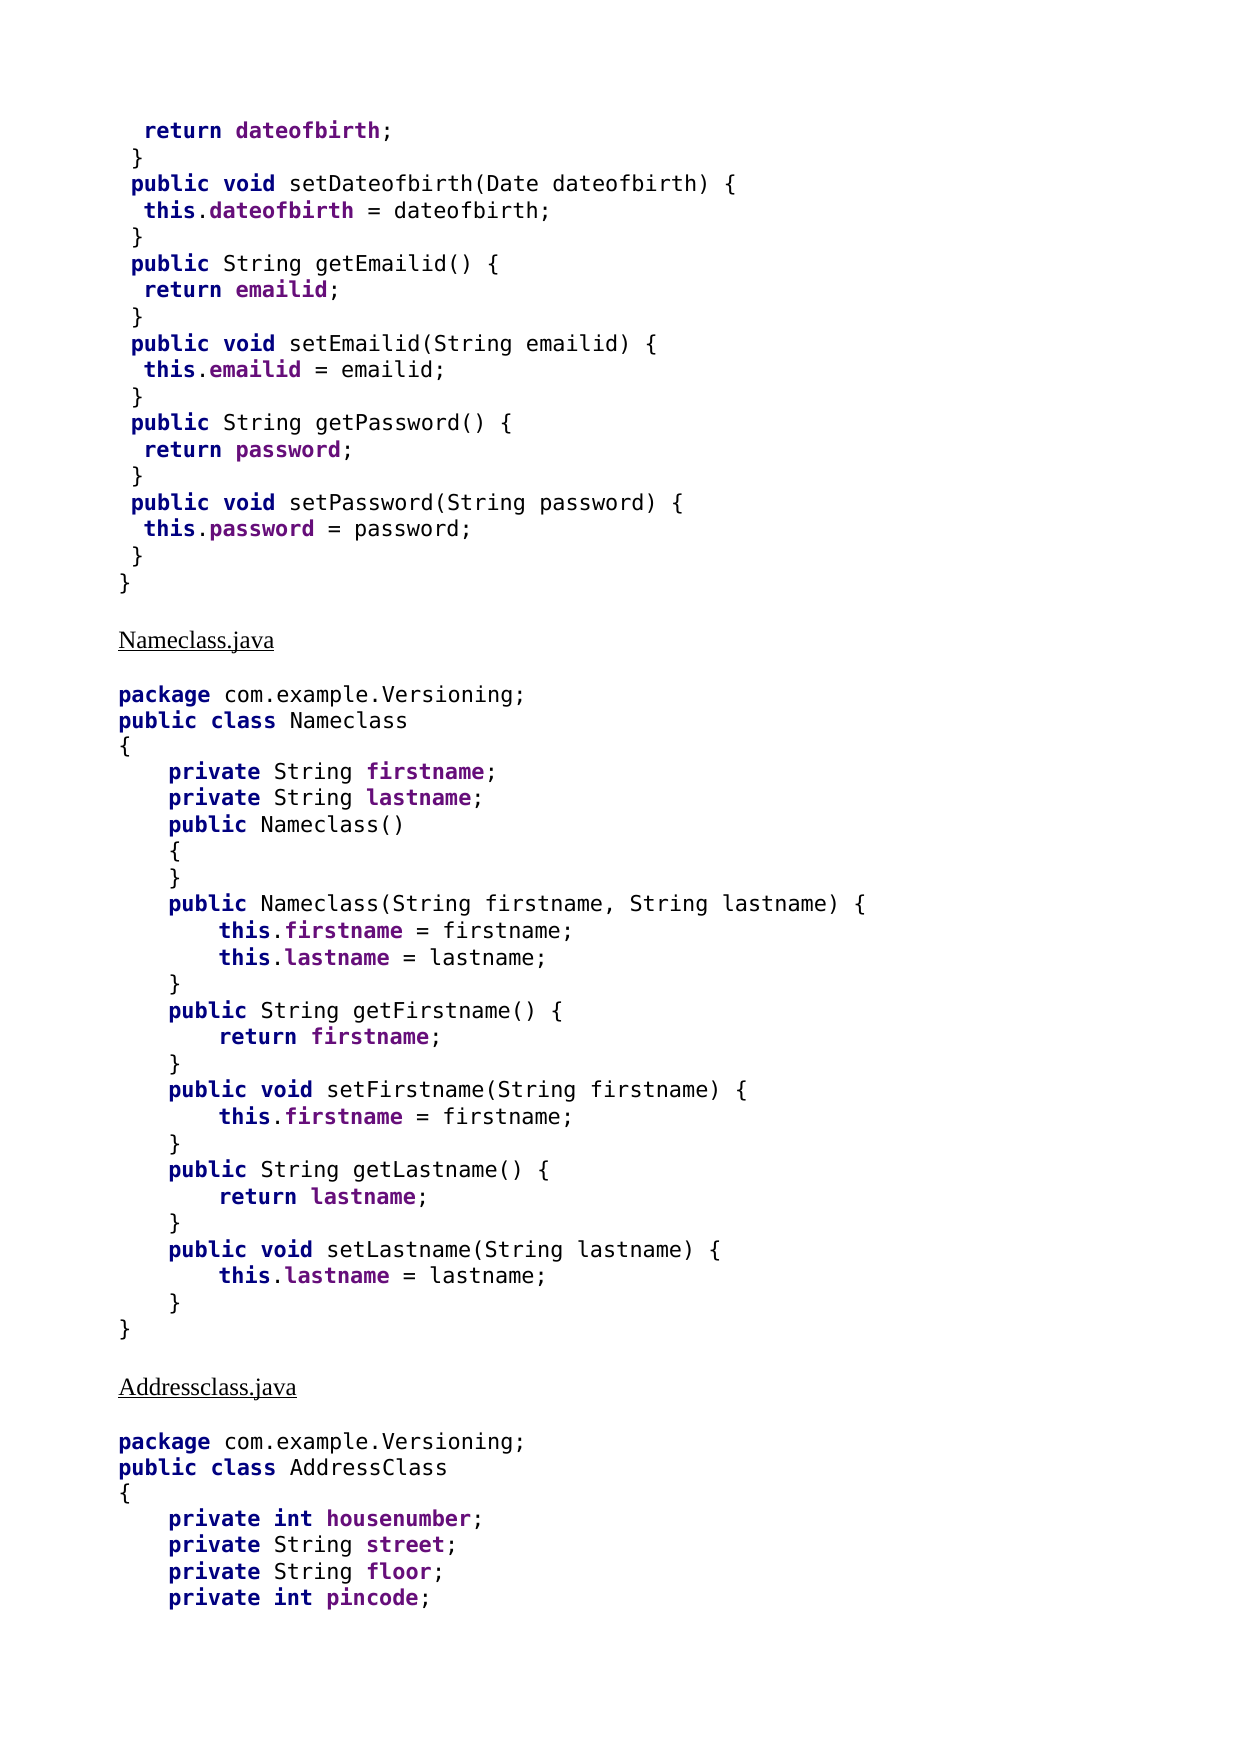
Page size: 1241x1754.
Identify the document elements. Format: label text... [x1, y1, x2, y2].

text return password; [118, 437, 1122, 463]
text this.firstname = firstname; [118, 1104, 1122, 1131]
text { [118, 733, 1122, 759]
text public Nameclass(String firstname, String lastname) { [118, 892, 1122, 918]
text { [118, 838, 1122, 865]
text this.emailid = emailid; [118, 357, 1122, 384]
text public String getFirstname() { [118, 998, 1122, 1024]
text } [118, 971, 1122, 998]
text private String street; [118, 1532, 1122, 1559]
text { [118, 1480, 1122, 1506]
text } [118, 1051, 1122, 1077]
text public void setPassword(String password) { [118, 490, 1122, 517]
text } [118, 1290, 1122, 1317]
text public Nameclass() [118, 812, 1122, 838]
text Nameclass.java [118, 625, 1122, 653]
text public void setFirstname(String firstname) { [118, 1077, 1122, 1104]
text public class Nameclass [118, 708, 1122, 733]
text this.firstname = firstname; [118, 918, 1122, 945]
text this.password = password; [118, 517, 1122, 543]
text this.lastname = lastname; [118, 945, 1122, 971]
text public class AddressClass [118, 1454, 1122, 1480]
text } [118, 384, 1122, 410]
text public String getEmailid() { [118, 251, 1122, 277]
text } [118, 543, 1122, 570]
text private int housenumber; [118, 1506, 1122, 1532]
text return firstname; [118, 1024, 1122, 1051]
text Addressclass.java [118, 1372, 1122, 1400]
text public void setLastname(String lastname) { [118, 1237, 1122, 1263]
text private String firstname; [118, 759, 1122, 785]
text private String lastname; [118, 785, 1122, 812]
text package com.example.Versioning; [118, 682, 1122, 708]
text return lastname; [118, 1184, 1122, 1210]
text package com.example.Versioning; [118, 1429, 1122, 1454]
text private String floor; [118, 1559, 1122, 1585]
text } [118, 1210, 1122, 1237]
text } [118, 1317, 1122, 1342]
text return dateofbirth; [118, 118, 1122, 145]
text public String getPassword() { [118, 410, 1122, 437]
text } [118, 865, 1122, 892]
text } [118, 570, 1122, 595]
text } [118, 145, 1122, 171]
text return emailid; [118, 277, 1122, 304]
text public String getLastname() { [118, 1157, 1122, 1184]
text } [118, 463, 1122, 490]
text } [118, 224, 1122, 251]
text private int pincode; [118, 1585, 1122, 1612]
text } [118, 1131, 1122, 1157]
text this.dateofbirth = dateofbirth; [118, 198, 1122, 224]
text } [118, 304, 1122, 331]
text public void setEmailid(String emailid) { [118, 331, 1122, 357]
text this.lastname = lastname; [118, 1263, 1122, 1290]
text public void setDateofbirth(Date dateofbirth) { [118, 171, 1122, 198]
